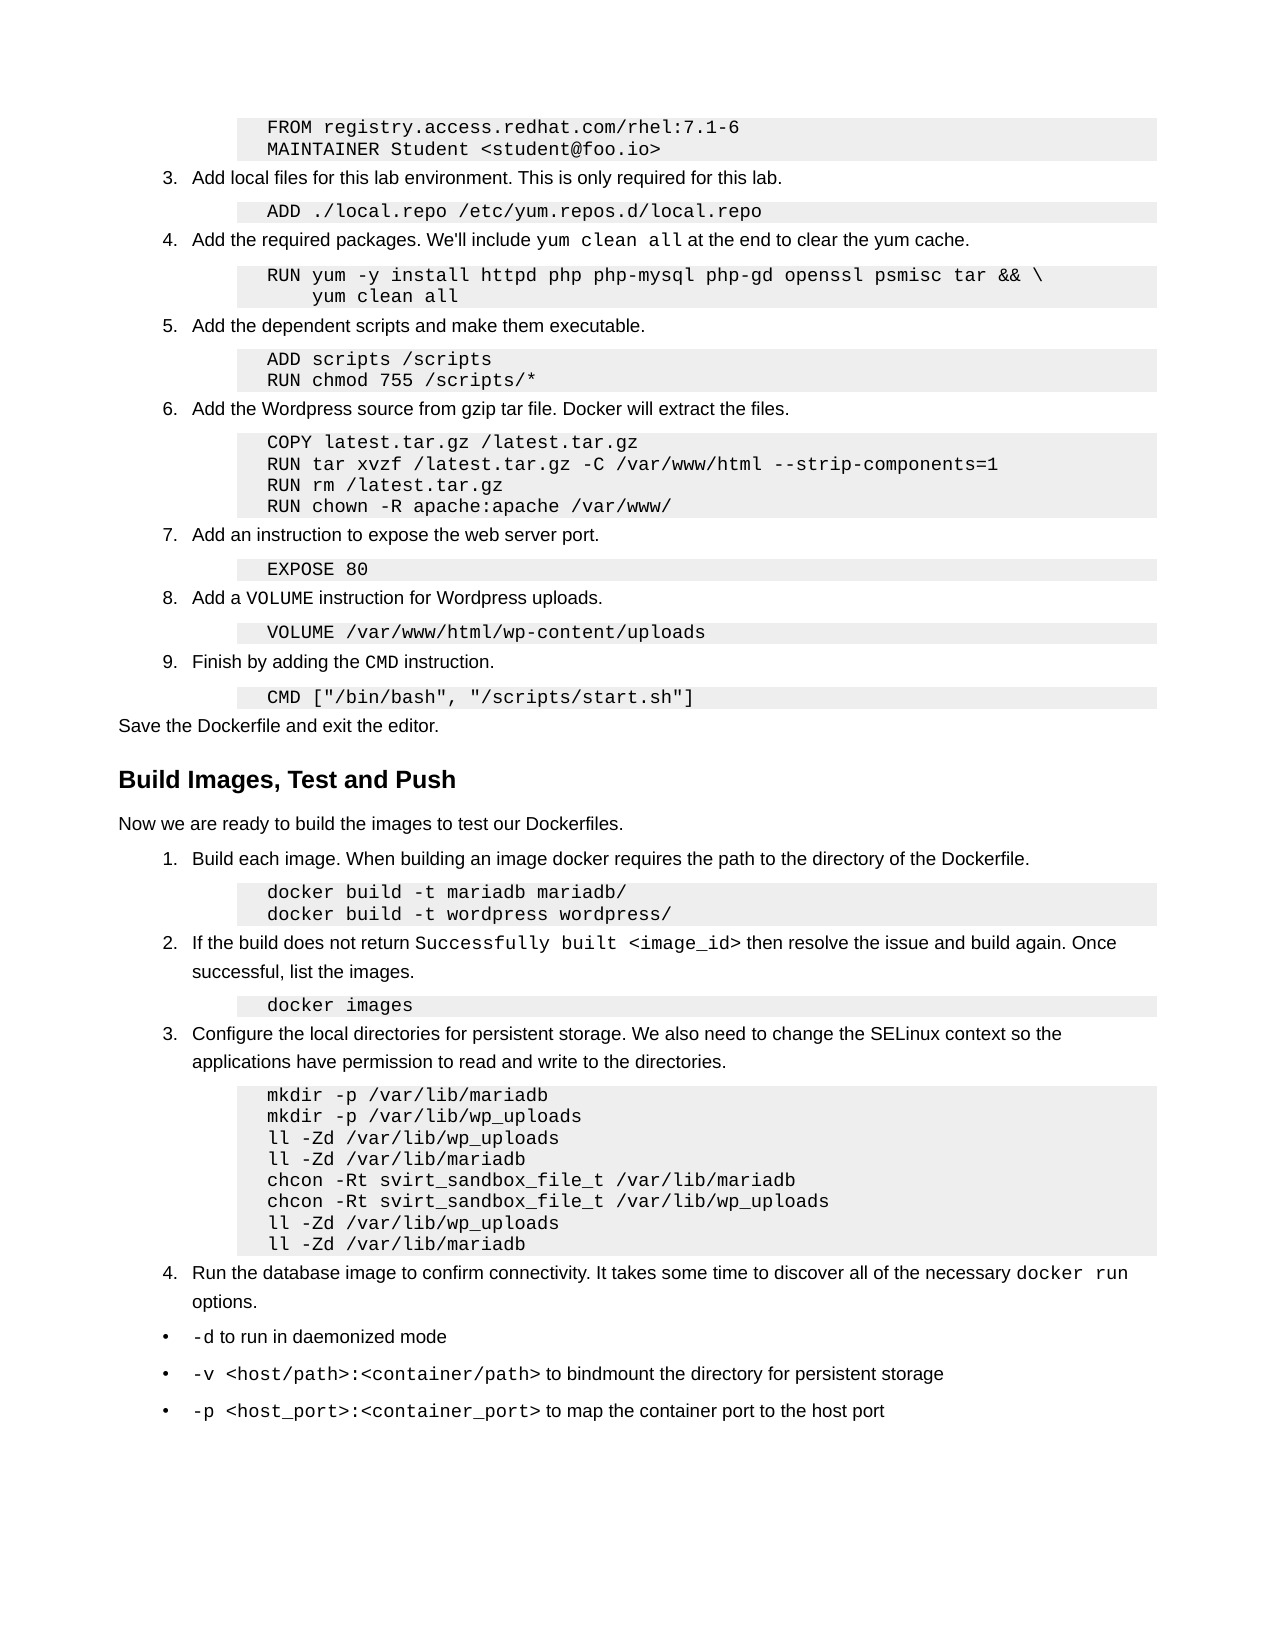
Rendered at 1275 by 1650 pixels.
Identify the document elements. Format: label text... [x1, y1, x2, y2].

list Configure the local directories for persistent storage. We also need to change the SELinux context so the applications have permission to read and write to the directories. [162, 1023, 1157, 1072]
list Add the dependent scripts and make them executable. [162, 314, 1157, 336]
list Add an instruction to expose the web server port. [162, 524, 1157, 546]
list Build each image. When building an image docker requires the path to the directory of the Dockerfile. [162, 848, 1157, 869]
list RUN tar xvzf /latest.tar.gz -C /var/www/html --strip-components=1 [237, 454, 1157, 476]
text Now we are ready to build the images to test our Dockerfiles. [118, 813, 1157, 834]
list ll -Zd /var/lib/mariadb [237, 1150, 1157, 1171]
list Add the Wordpress source from gzip tar file. Docker will extract the files. [162, 398, 1157, 419]
list RUN chown -R apache:apache /var/www/ [237, 497, 1157, 518]
list MAINTAINER Student <student@foo.io> [237, 139, 1157, 161]
list docker images [237, 996, 1157, 1017]
list Finish by adding the CMD instruction. [162, 651, 1157, 674]
list chcon -Rt svirt_sandbox_file_t /var/lib/wp_uploads [237, 1192, 1157, 1213]
text Build Images, Test and Push [118, 765, 1157, 793]
list Run the database image to confirm connectivity. It takes some time to discover all of the necessary docker run options. [162, 1262, 1157, 1313]
list ADD ./local.repo /etc/yum.repos.d/local.repo [237, 202, 1157, 223]
text Save the Dockerfile and exit the editor. [118, 715, 1157, 736]
list CMD ["/bin/bash", "/scripts/start.sh"] [237, 687, 1157, 709]
list RUN yum -y install httpd php php-mysql php-gd openssl psmisc tar && \ [237, 266, 1157, 287]
list yum clean all [237, 287, 1157, 308]
list ll -Zd /var/lib/wp_uploads [237, 1128, 1157, 1150]
list EXPOSE 80 [237, 559, 1157, 581]
list Add the required packages. We'll include yum clean all at the end to clear the yum cache. [162, 229, 1157, 252]
list ADD scripts /scripts [237, 349, 1157, 371]
list Add local files for this lab environment. This is only required for this lab. [162, 167, 1157, 188]
list FROM registry.access.redhat.com/rhel:7.1-6 [237, 118, 1157, 139]
list -p <host_port>:<container_port> to map the container port to the host port [162, 1400, 1157, 1423]
list Add a VOLUME instruction for Wordpress uploads. [162, 587, 1157, 610]
list RUN chmod 755 /scripts/* [237, 371, 1157, 392]
list docker build -t mariadb mariadb/ [237, 883, 1157, 904]
list -d to run in daemonized mode [162, 1326, 1157, 1349]
list -v <host/path>:<container/path> to bindmount the directory for persistent storage [162, 1363, 1157, 1386]
list If the build does not return Successfully built <image_id> then resolve the issue and build again. Once successful, list the images. [162, 932, 1157, 982]
list RUN rm /latest.tar.gz [237, 476, 1157, 497]
list VOLUME /var/www/html/wp-content/uploads [237, 623, 1157, 644]
list ll -Zd /var/lib/mariadb [237, 1235, 1157, 1256]
list ll -Zd /var/lib/wp_uploads [237, 1213, 1157, 1235]
list mkdir -p /var/lib/mariadb [237, 1086, 1157, 1107]
list mkdir -p /var/lib/wp_uploads [237, 1107, 1157, 1128]
list COPY latest.tar.gz /latest.tar.gz [237, 433, 1157, 454]
list chcon -Rt svirt_sandbox_file_t /var/lib/mariadb [237, 1171, 1157, 1192]
list docker build -t wordpress wordpress/ [237, 904, 1157, 926]
